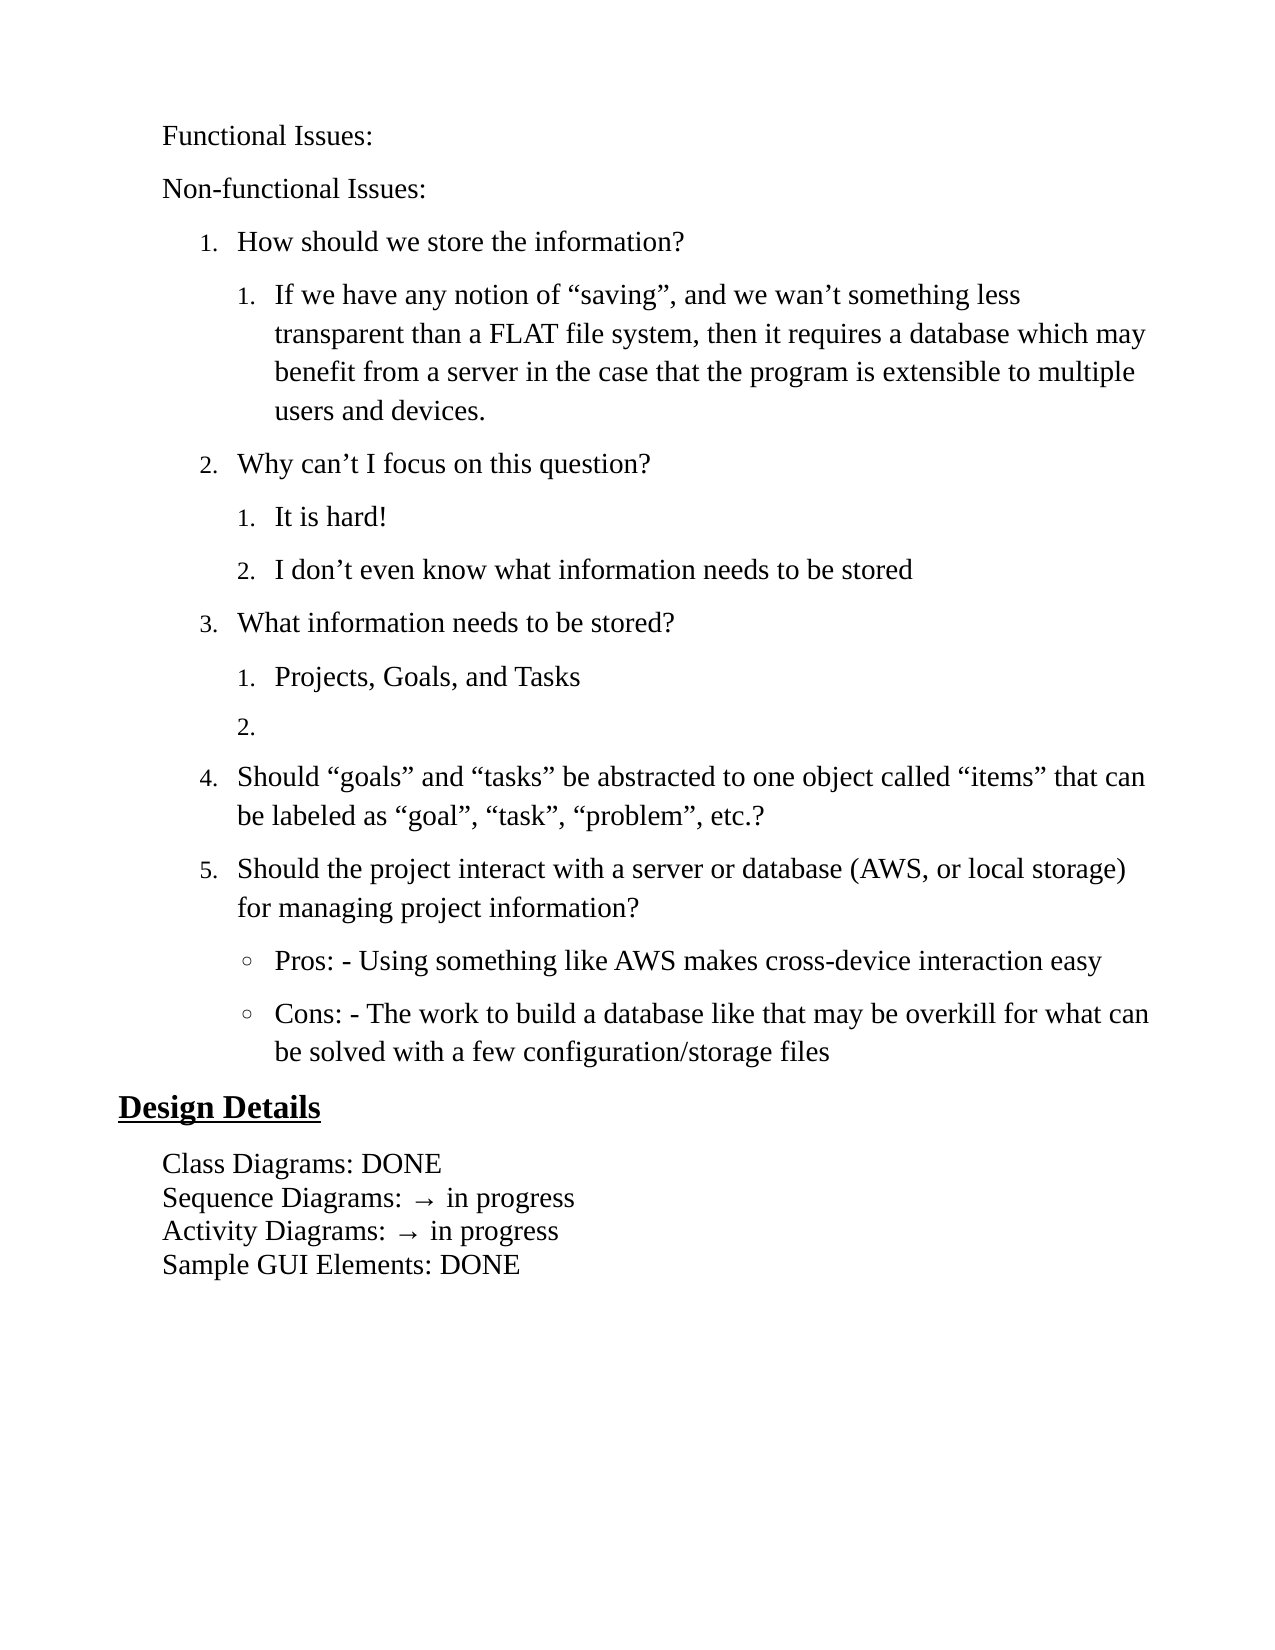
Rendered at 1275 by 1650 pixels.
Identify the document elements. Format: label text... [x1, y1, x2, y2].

text Non-functional Issues: [162, 171, 1157, 205]
list I don’t even know what information needs to be stored [237, 552, 1157, 586]
list Should “goals” and “tasks” be abstracted to one object called “items” that can be labeled as “goal”, “task”, “problem”, etc.? [199, 759, 1157, 832]
list What information needs to be stored? [199, 606, 1157, 639]
text Activity Diagrams: → in progress [162, 1213, 1157, 1247]
text Class Diagrams: DONE [162, 1146, 1157, 1180]
list Projects, Goals, and Tasks [237, 659, 1157, 692]
list How should we store the information? [199, 224, 1157, 258]
list If we have any notion of “saving”, and we wan’t something less transparent than a FLAT file system, then it requires a database which may benefit from a server in the case that the program is extensible to multiple users and devices. [237, 277, 1157, 427]
list It is hard! [237, 499, 1157, 533]
list Why can’t I focus on this question? [199, 446, 1157, 480]
list Pros: - Using something like AWS makes cross-device interaction easy [237, 943, 1157, 976]
list Cons: - The work to build a database like that may be overkill for what can be solved with a few configuration/storage files [237, 996, 1157, 1068]
text Sample GUI Elements: DONE [162, 1247, 1157, 1280]
text Functional Issues: [162, 118, 1157, 152]
text Sequence Diagrams: → in progress [162, 1180, 1157, 1213]
list Should the project interact with a server or database (AWS, or local storage) for managing project information? [199, 851, 1157, 923]
text Design Details [118, 1088, 1157, 1126]
